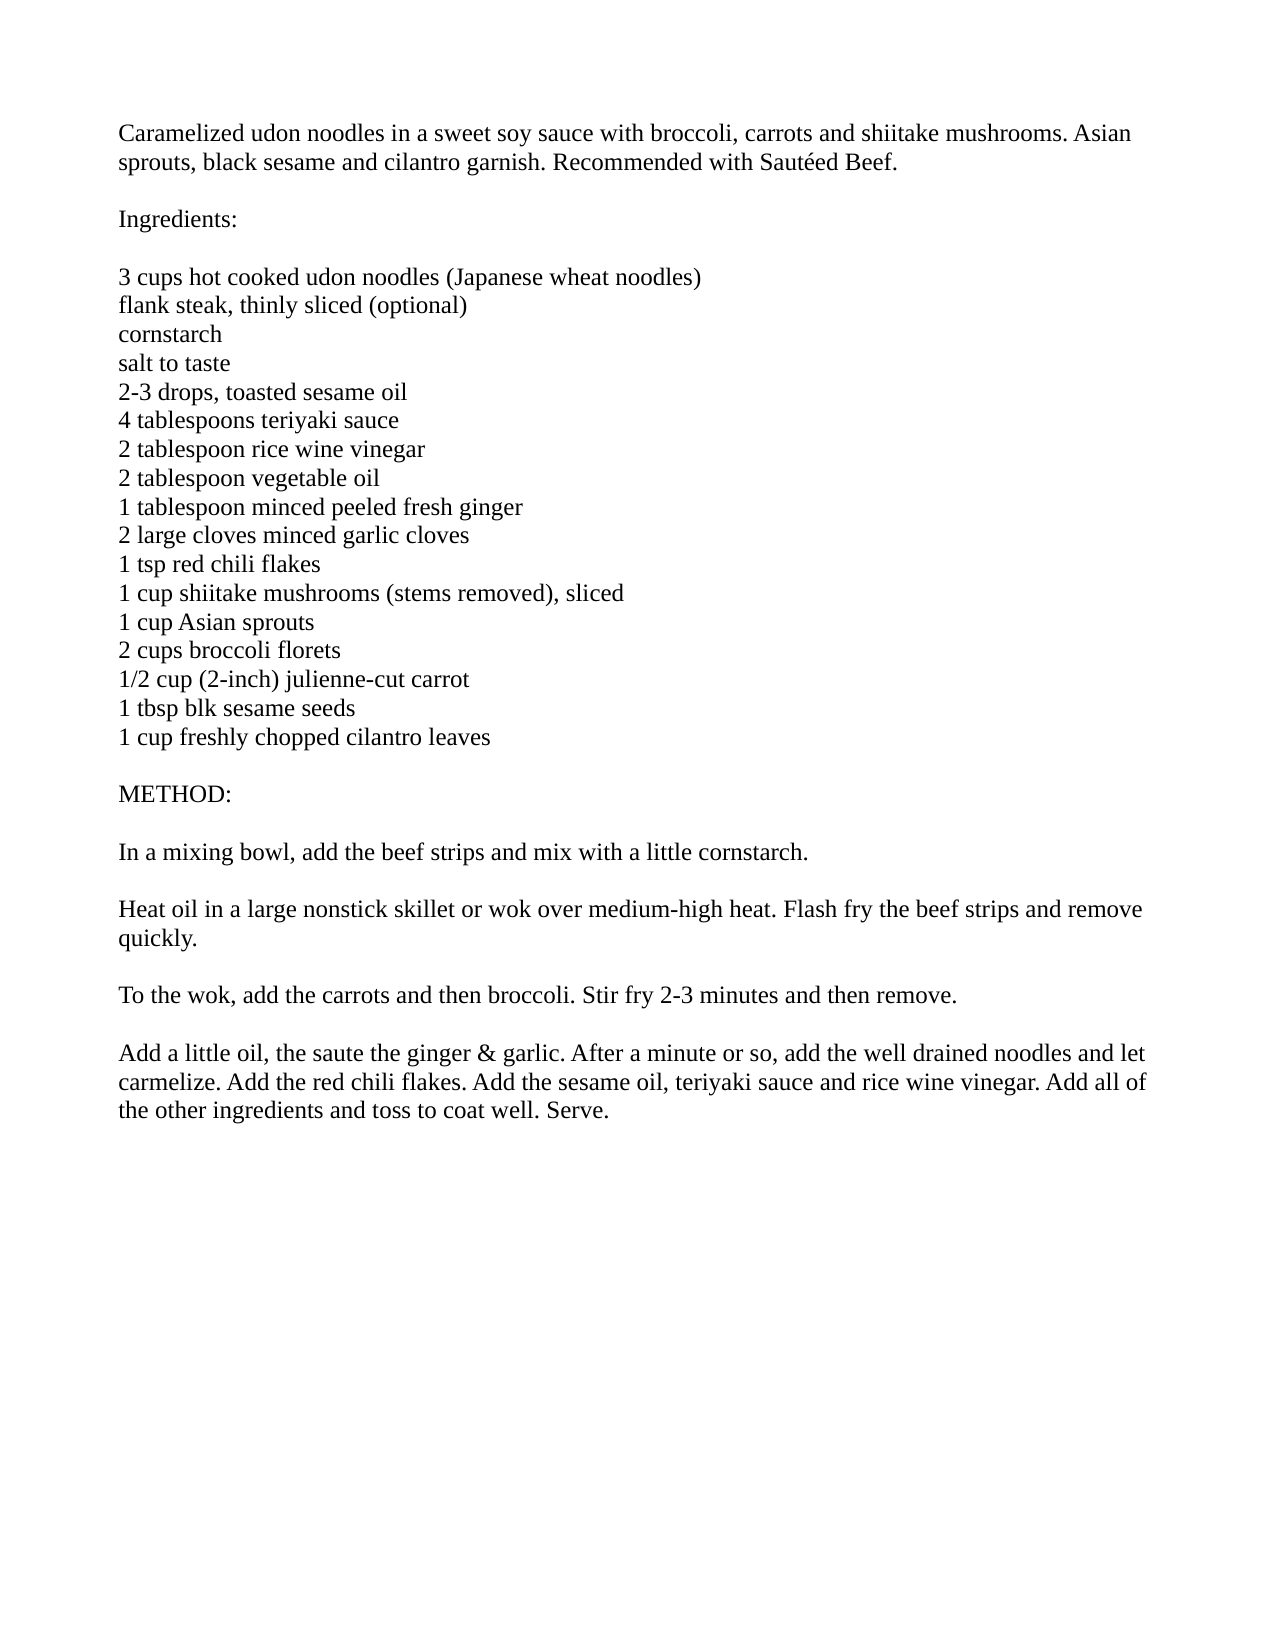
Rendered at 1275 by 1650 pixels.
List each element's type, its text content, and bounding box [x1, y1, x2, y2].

text Caramelized udon noodles in a sweet soy sauce with broccoli, carrots and shiitake mushrooms. Asian sprouts, black sesame and cilantro garnish. Recommended with Sautéed Beef. Ingredients: 3 cups hot cooked udon noodles (Japanese wheat noodles) flank steak, thinly sliced (optional) cornstarch salt to taste 2-3 drops, toasted sesame oil 4 tablespoons teriyaki sauce 2 tablespoon rice wine vinegar 2 tablespoon vegetable oil 1 tablespoon minced peeled fresh ginger 2 large cloves minced garlic cloves 1 tsp red chili flakes 1 cup shiitake mushrooms (stems removed), sliced 1 cup Asian sprouts 2 cups broccoli florets 1/2 cup (2-inch) julienne-cut carrot 1 tbsp blk sesame seeds 1 cup freshly chopped cilantro leaves METHOD: In a mixing bowl, add the beef strips and mix with a little cornstarch. Heat oil in a large nonstick skillet or wok over medium-high heat. Flash fry the beef strips and remove quickly. To the wok, add the carrots and then broccoli. Stir fry 2-3 minutes and then remove. Add a little oil, the saute the ginger & garlic. After a minute or so, add the well drained noodles and let carmelize. Add the red chili flakes. Add the sesame oil, teriyaki sauce and rice wine vinegar. Add all of the other ingredients and toss to coat well. Serve. [118, 118, 1157, 1124]
